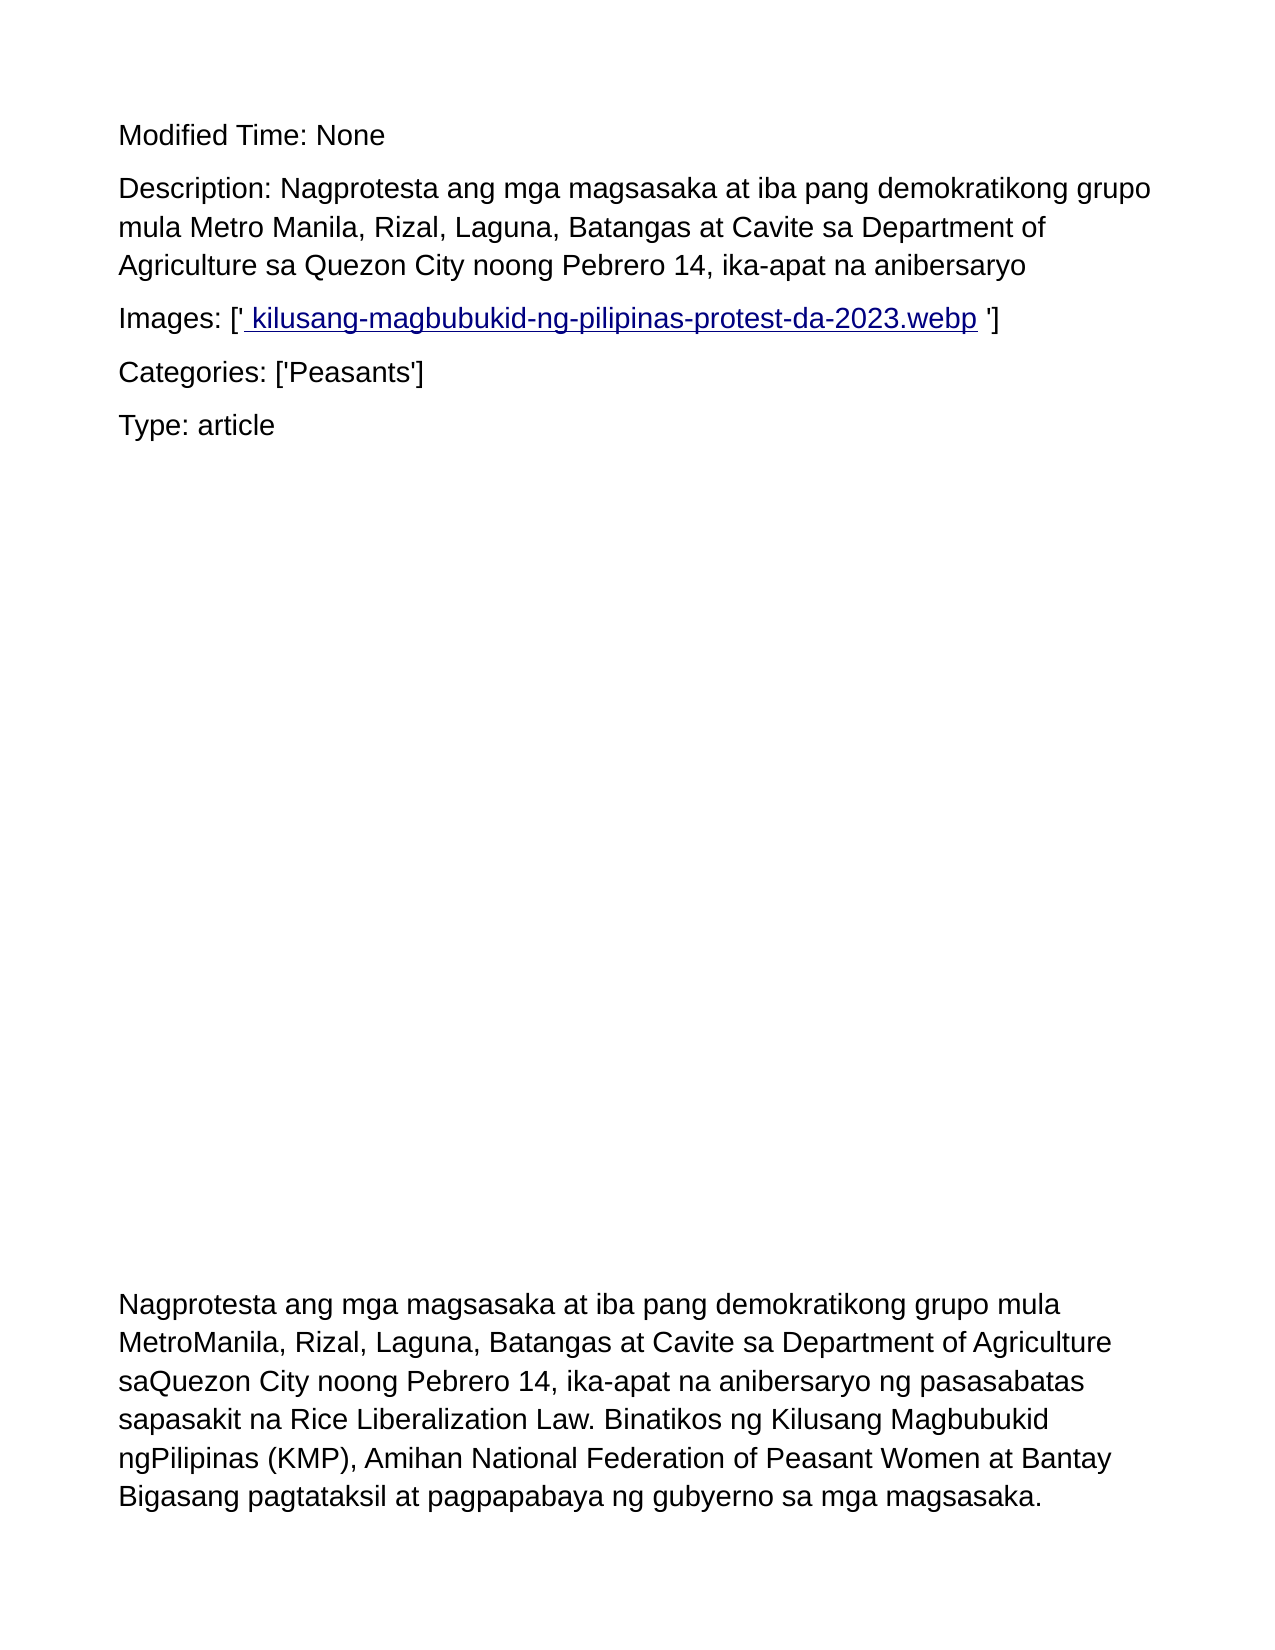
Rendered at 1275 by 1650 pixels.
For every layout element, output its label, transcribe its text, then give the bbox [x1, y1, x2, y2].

text Description: Nagprotesta ang mga magsasaka at iba pang demokratikong grupo mula Metro Manila, Rizal, Laguna, Batangas at Cavite sa Department of Agriculture sa Quezon City noong Pebrero 14, ika-apat na anibersaryo [118, 171, 1157, 282]
text Categories: ['Peasants'] [118, 354, 1157, 388]
text Modified Time: None [118, 118, 1157, 152]
text Nagprotesta ang mga magsasaka at iba pang demokratikong grupo mula MetroManila, Rizal, Laguna, Batangas at Cavite sa Department of Agriculture saQuezon City noong Pebrero 14, ika-apat na anibersaryo ng pasasabatas sapasakit na Rice Liberalization Law. Binatikos ng Kilusang Magbubukid ngPilipinas (KMP), Amihan National Federation of Peasant Women at Bantay Bigasang pagtataksil at pagpapabaya ng gubyerno sa mga magsasaka. [118, 1287, 1157, 1513]
text Type: article [118, 408, 1157, 441]
text Images: [' kilusang-magbubukid-ng-pilipinas-protest-da-2023.webp '] [118, 301, 1157, 335]
